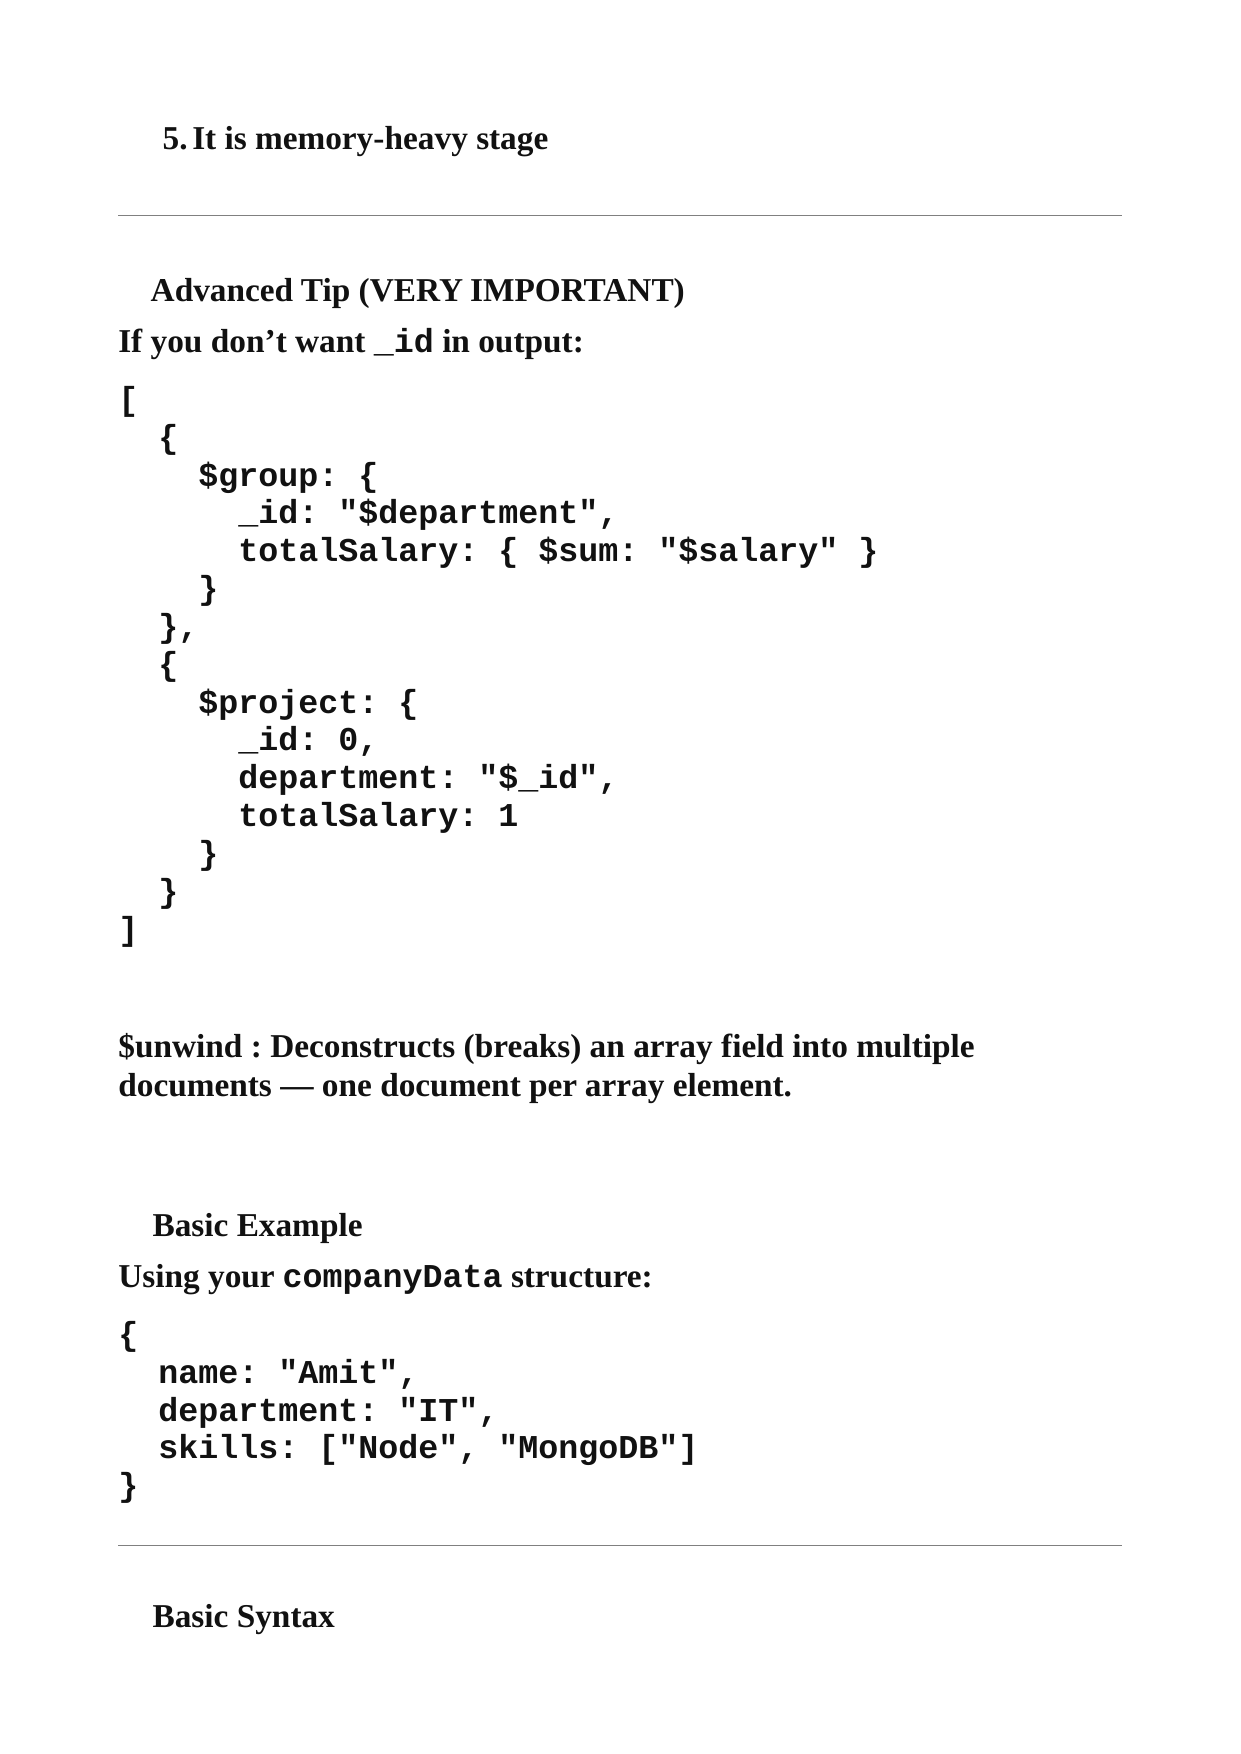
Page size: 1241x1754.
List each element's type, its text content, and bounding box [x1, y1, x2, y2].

text totalSalary: { $sum: "$salary" } [118, 534, 1122, 572]
text _id: "$department", [118, 496, 1122, 534]
text $unwind : Deconstructs (breaks) an array field into multiple documents — one document per array element. [118, 1027, 1122, 1103]
text } [118, 1469, 1122, 1507]
text _id: 0, [118, 723, 1122, 761]
text If you don’t want _id in output: [118, 321, 1122, 362]
text } [118, 874, 1122, 912]
text skills: ["Node", "MongoDB"] [118, 1431, 1122, 1469]
text { [118, 421, 1122, 458]
subtitle ✅ Basic Syntax [118, 1596, 1122, 1634]
text } [118, 572, 1122, 610]
text ] [118, 912, 1122, 950]
text department: "$_id", [118, 761, 1122, 799]
subtitle 🧠 Advanced Tip (VERY IMPORTANT) [118, 270, 1122, 308]
text { [118, 647, 1122, 685]
list It is memory-heavy stage [162, 118, 1122, 156]
text { [118, 1318, 1122, 1356]
text totalSalary: 1 [118, 799, 1122, 837]
text }, [118, 610, 1122, 647]
text department: "IT", [118, 1393, 1122, 1431]
text $group: { [118, 458, 1122, 496]
subtitle 🔹 Basic Example [118, 1205, 1122, 1243]
text name: "Amit", [118, 1356, 1122, 1393]
text Using your companyData structure: [118, 1256, 1122, 1297]
text [ [118, 383, 1122, 421]
text $project: { [118, 685, 1122, 723]
text } [118, 837, 1122, 874]
